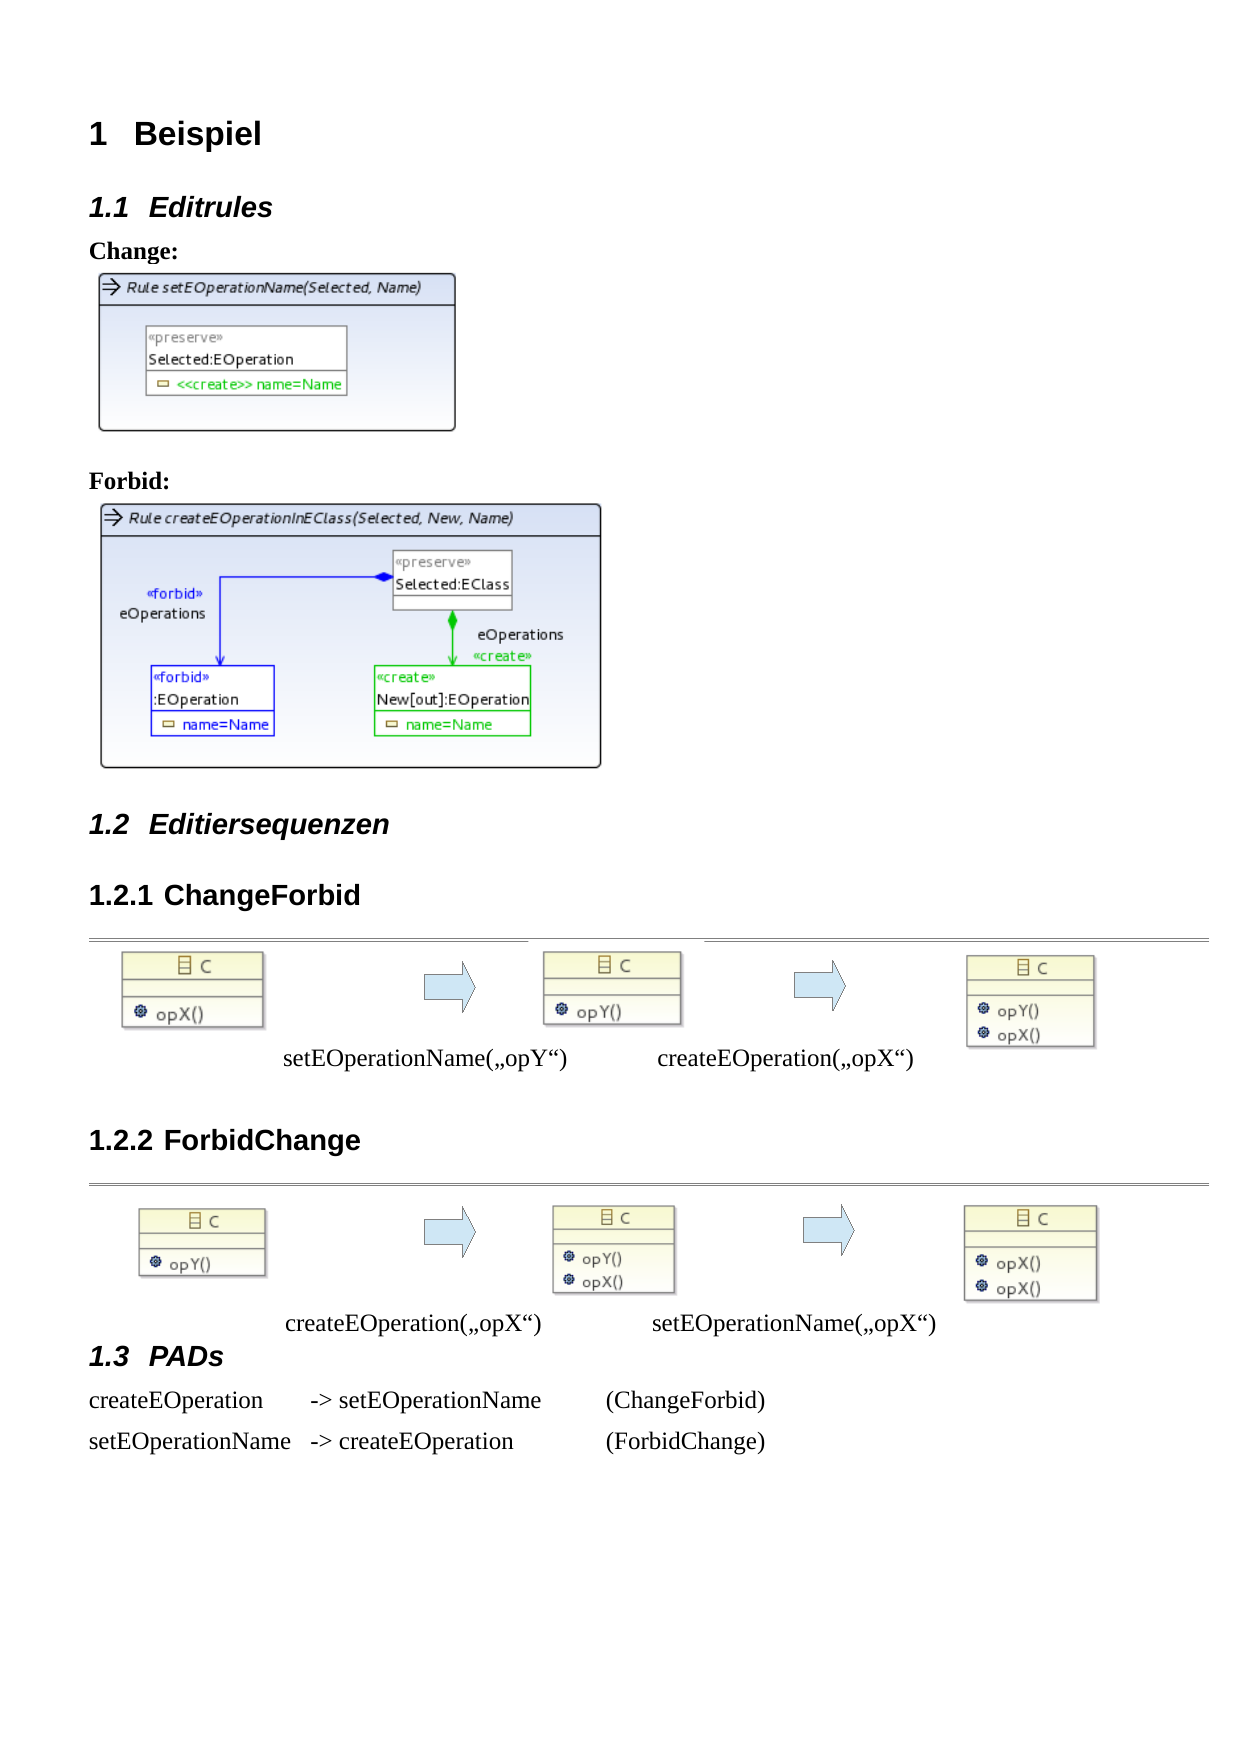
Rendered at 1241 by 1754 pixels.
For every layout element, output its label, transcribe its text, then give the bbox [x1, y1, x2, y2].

subtitle Beispiel [88, 113, 1209, 152]
text Forbid: [88, 466, 1209, 494]
picture [116, 943, 268, 1035]
picture [528, 939, 705, 1043]
text setEOperationName -> createEOperation (ForbidChange) [88, 1426, 1209, 1455]
subtitle ForbidChange [88, 1123, 1209, 1156]
subtitle PADs [88, 1339, 1209, 1372]
picture [960, 945, 1100, 1056]
picture [94, 497, 608, 775]
subtitle Editrules [88, 190, 1209, 223]
picture [961, 1196, 1103, 1309]
picture [544, 1197, 680, 1297]
text createEOperation -> setEOperationName (ChangeForbid) [88, 1385, 1240, 1413]
text Change: [88, 236, 1209, 264]
picture [87, 264, 465, 438]
picture [132, 1193, 281, 1284]
subtitle Editiersequenzen [88, 807, 1209, 841]
subtitle ChangeForbid [88, 878, 1209, 912]
